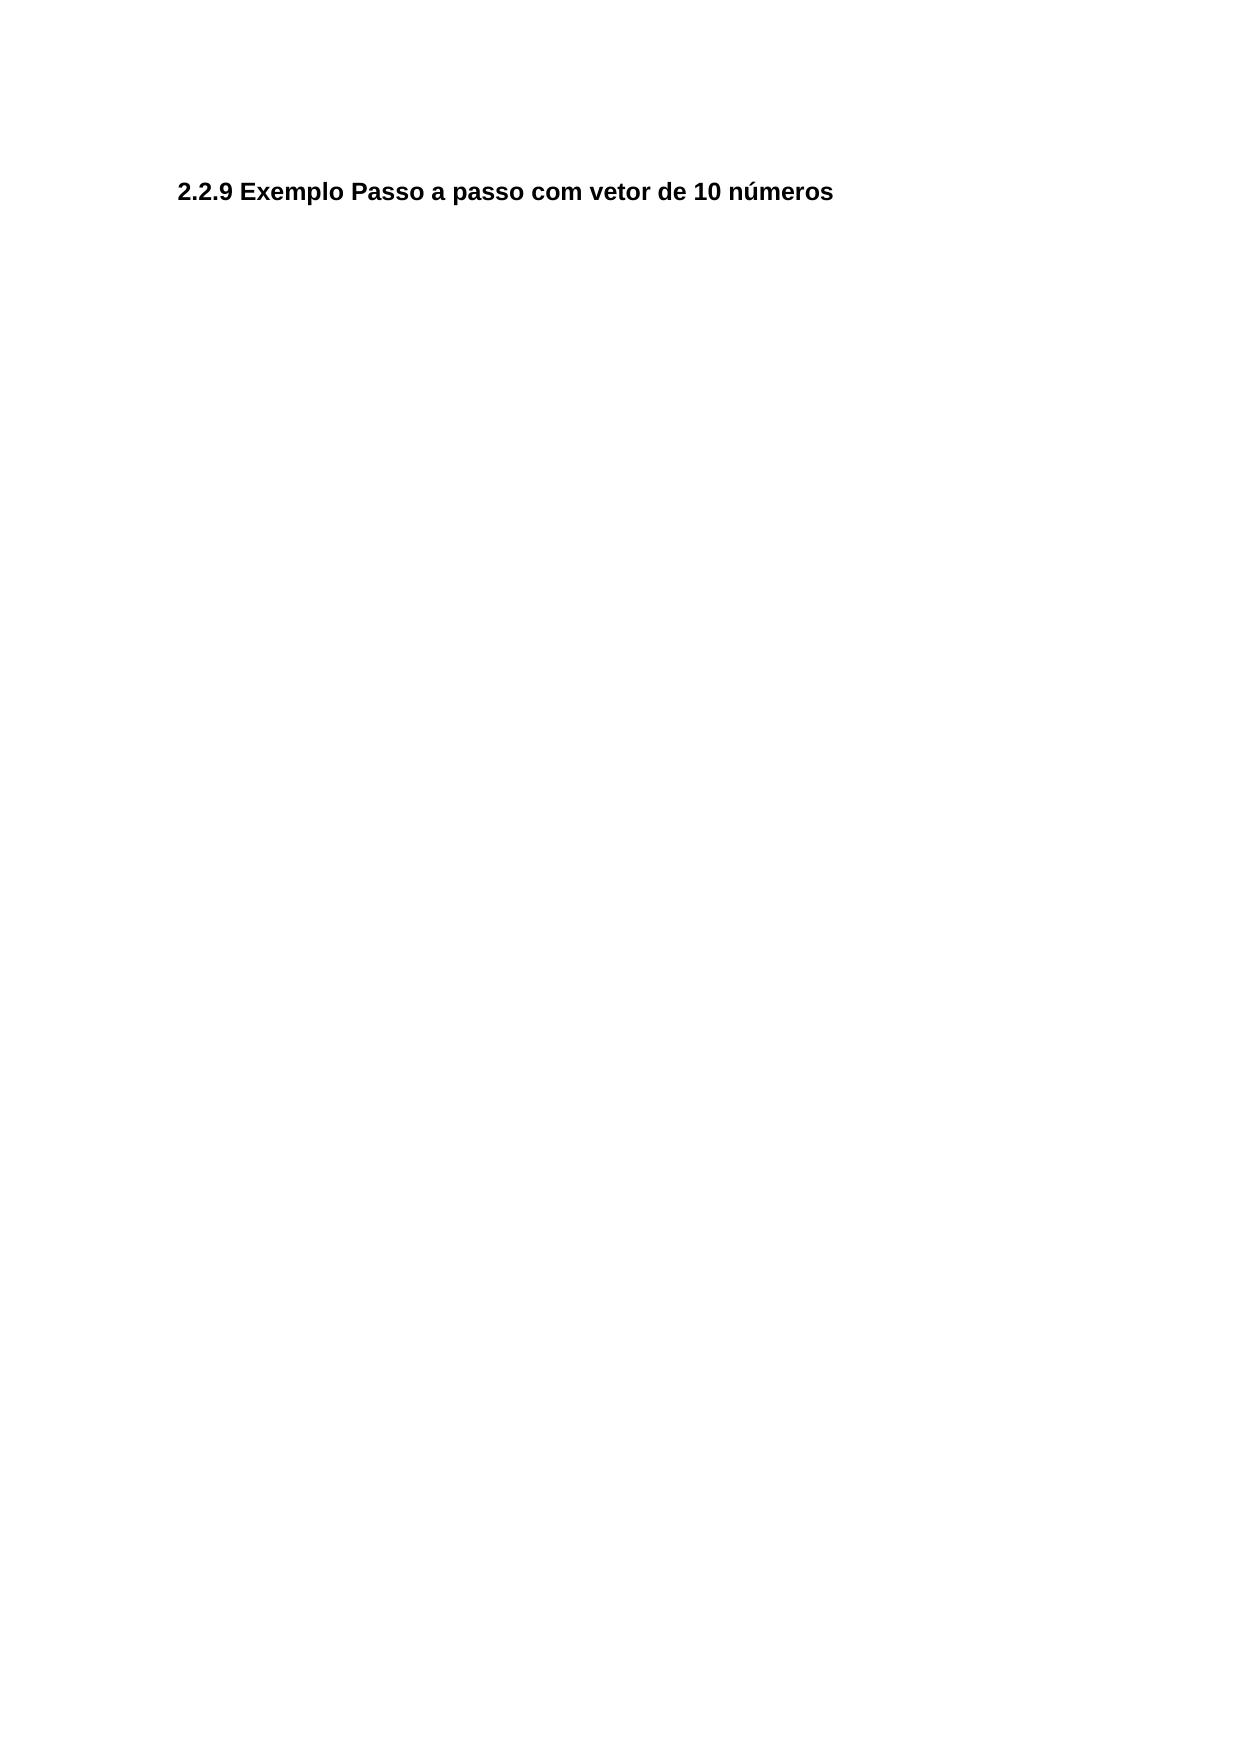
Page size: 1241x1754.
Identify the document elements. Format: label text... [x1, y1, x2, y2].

text 2.2.9 Exemplo Passo a passo com vetor de 10 números [177, 177, 1122, 206]
